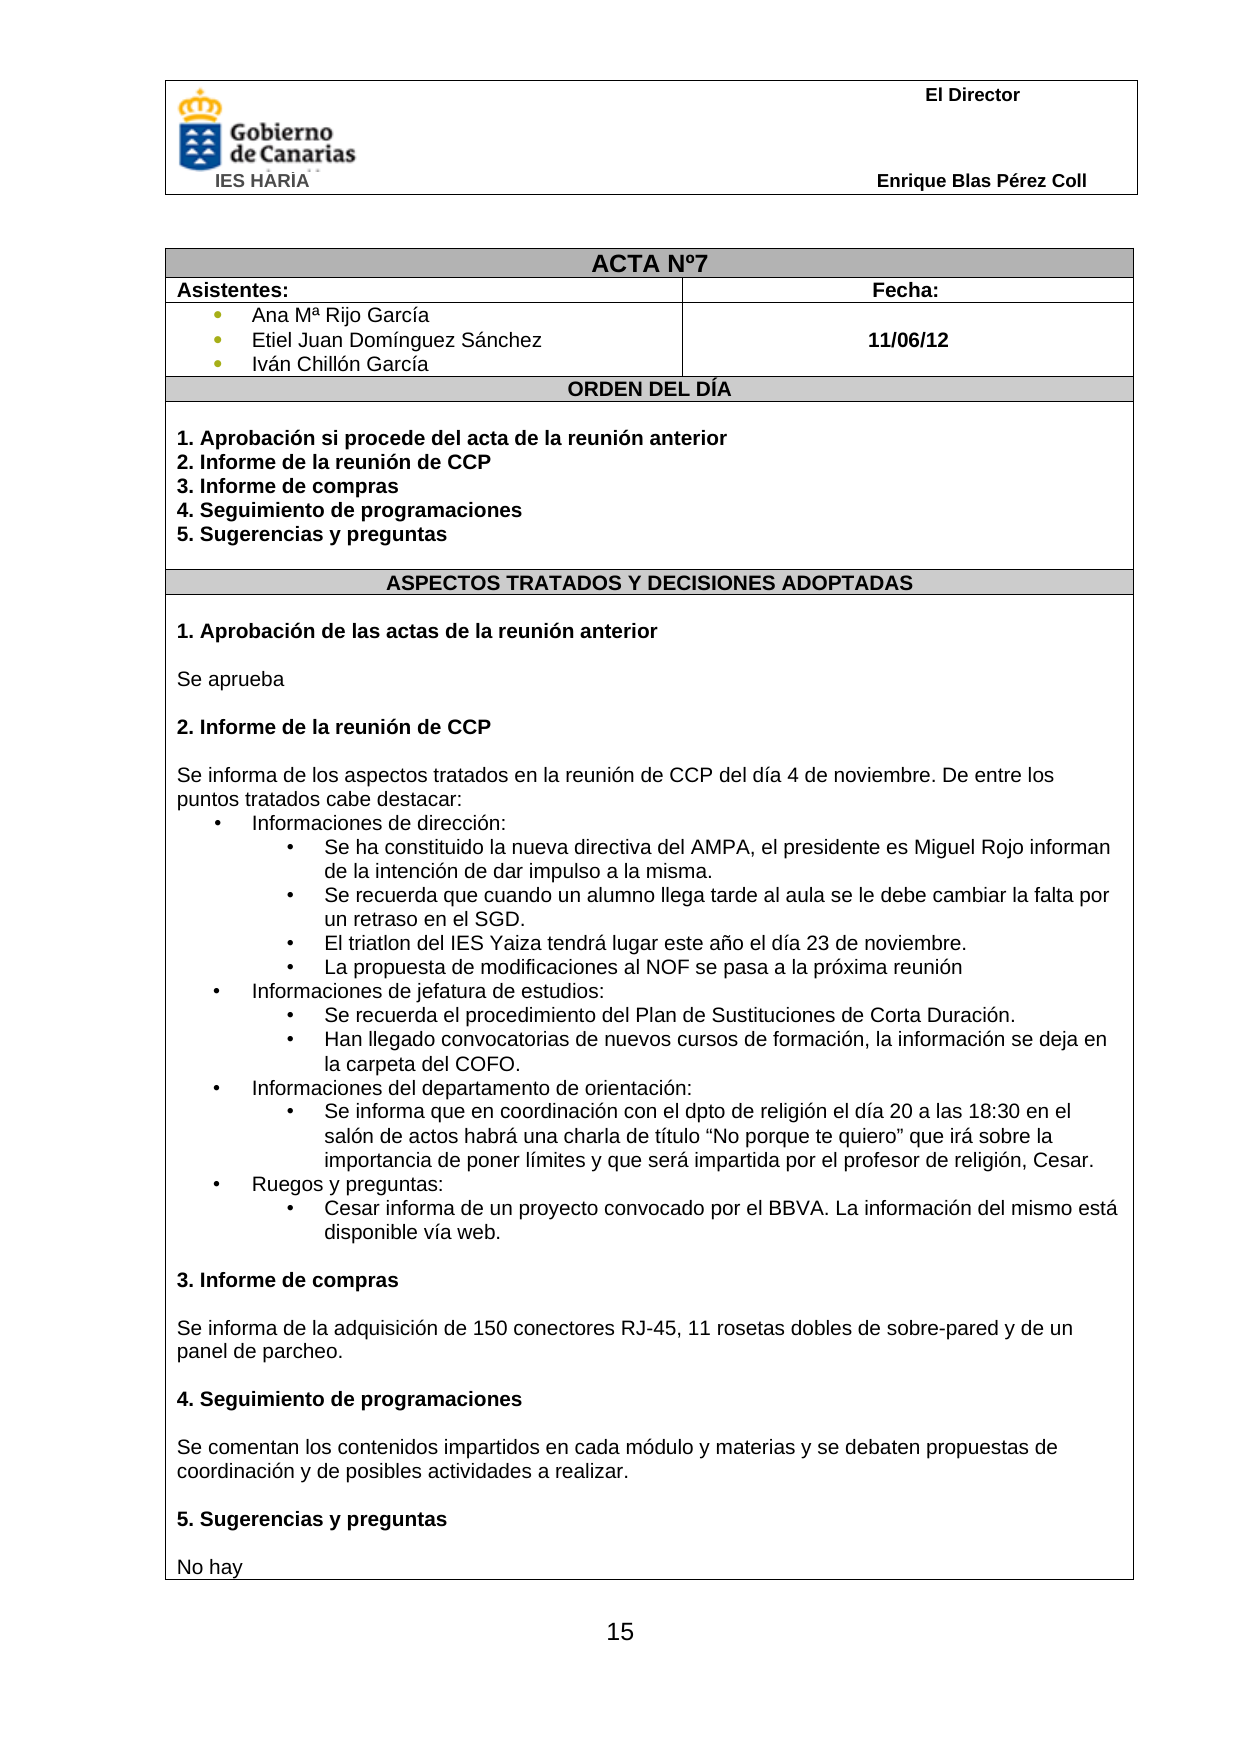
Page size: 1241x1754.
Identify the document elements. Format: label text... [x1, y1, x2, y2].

table_header ACTA Nº7 [166, 249, 1133, 277]
table_cell ASPECTOS TRATADOS Y DECISIONES ADOPTADAS [166, 570, 1133, 594]
table_cell ORDEN DEL DÍA [166, 377, 1133, 401]
picture [173, 85, 359, 172]
table_cell 06/11/12 [683, 303, 1133, 376]
table_cell 1. Aprobación de las actas de la reunión anterior Se aprueba 2. Informe de la reunión de CCP Se informa de los aspectos tratados en la reunión de CCP del día 4 de noviembre. De entre los puntos tratados cabe destacar: Informaciones de dirección: Se ha constituido la nueva directiva del AMPA, el presidente es Miguel Rojo informan de la intención de dar impulso a la misma. Se recuerda que cuando un alumno llega tarde al aula se le debe cambiar la falta por un retraso en el SGD. El triatlon del IES Yaiza tendrá lugar este año el día 23 de noviembre. La propuesta de modificaciones al NOF se pasa a la próxima reunión Informaciones de jefatura de estudios: Se recuerda el procedimiento del Plan de Sustituciones de Corta Duración. Han llegado convocatorias de nuevos cursos de formación, la información se deja en la carpeta del COFO. Informaciones del departamento de orientación: Se informa que en coordinación con el dpto de religión el día 20 a las 18:30 en el salón de actos habrá una charla de título “No porque te quiero” que irá sobre la importancia de poner límites y que será impartida por el profesor de religión, Cesar. Ruegos y preguntas: Cesar informa de un proyecto convocado por el BBVA. La información del mismo está disponible vía web. 3. Informe de compras Se informa de la adquisición de 150 conectores RJ-45, 11 rosetas dobles de sobre-pared y de un panel de parcheo. 4. Seguimiento de programaciones Se comentan los contenidos impartidos en cada módulo y materias y se debaten propuestas de coordinación y de posibles actividades a realizar. 5. Sugerencias y preguntas No hay [166, 595, 1133, 1579]
table_cell Asistentes: [166, 278, 682, 302]
table_cell 1. Aprobación si procede del acta de la reunión anterior 2. Informe de la reunión de CCP 3. Informe de compras 4. Seguimiento de programaciones 5. Sugerencias y preguntas [166, 402, 1133, 569]
table_cell Fecha: [683, 278, 1133, 302]
table_cell Ana Mª Rijo García Etiel Juan Domínguez Sánchez Iván Chillón García [166, 303, 682, 376]
